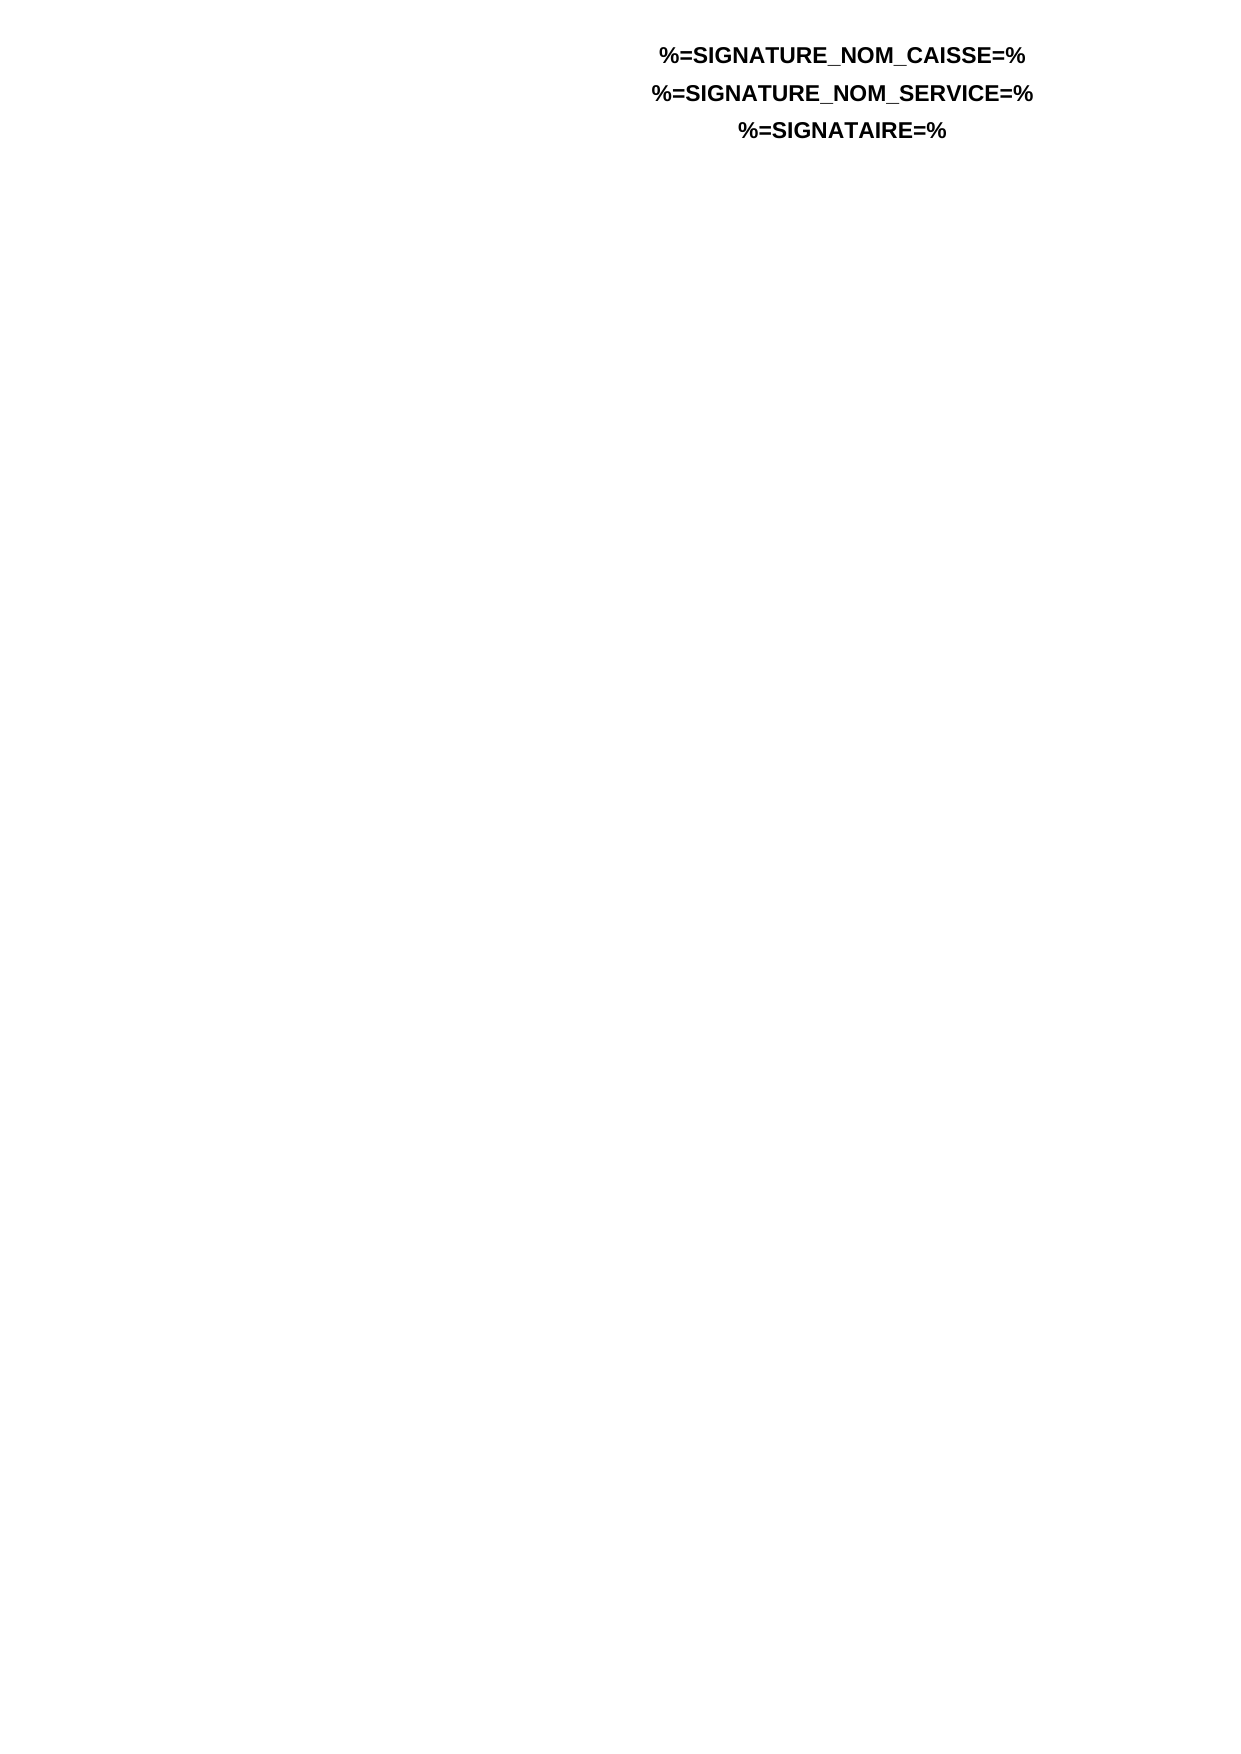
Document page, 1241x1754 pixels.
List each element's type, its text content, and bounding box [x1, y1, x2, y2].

table_header [118, 36, 563, 74]
table_cell %=SIGNATURE_NOM_SERVICE=% [563, 74, 1122, 112]
table_cell [118, 74, 563, 112]
table_cell [118, 112, 563, 149]
table_header %=SIGNATURE_NOM_CAISSE=% [563, 36, 1122, 74]
table_cell %=SIGNATAIRE=% [563, 112, 1122, 149]
